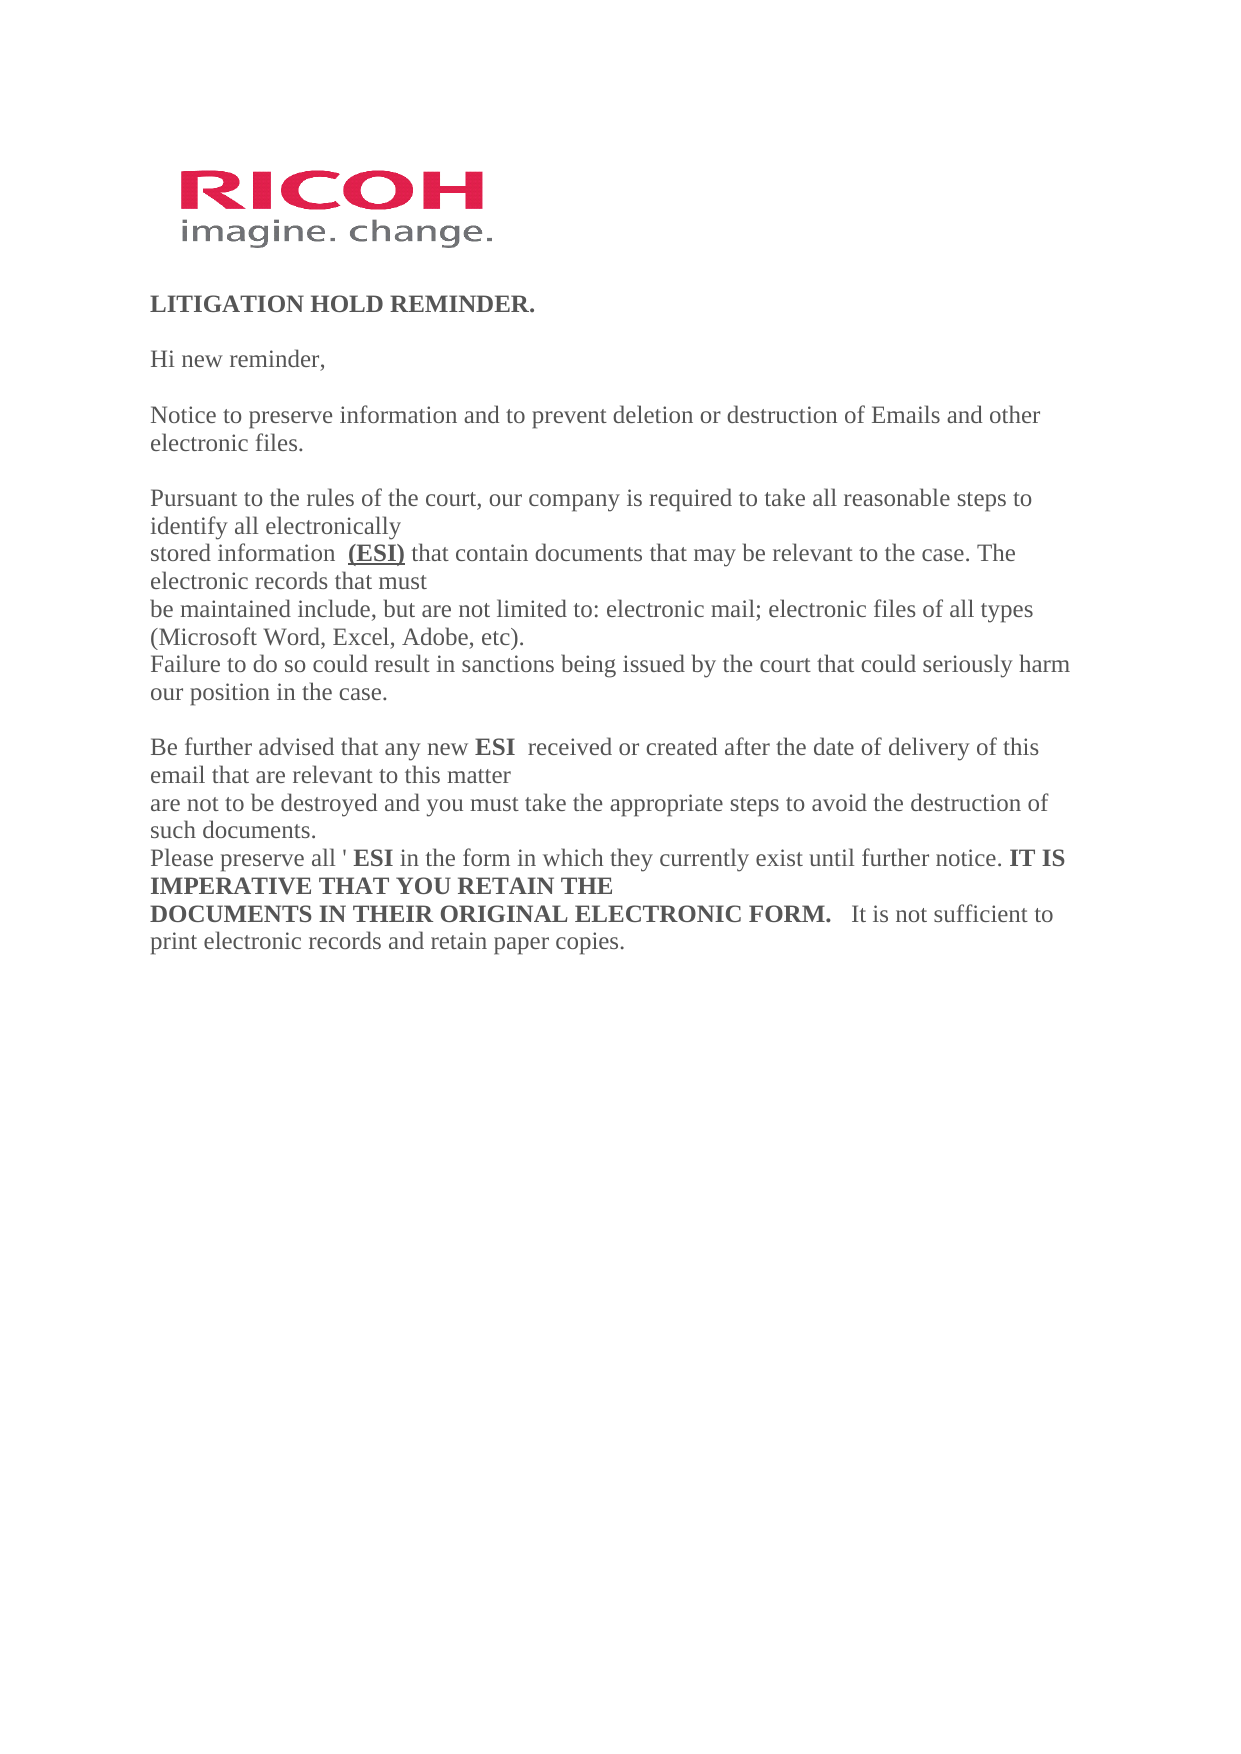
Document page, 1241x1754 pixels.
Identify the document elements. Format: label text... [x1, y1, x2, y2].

text Failure to do so could result in sanctions being issued by the court that could seriously harm our position in the case. [150, 650, 1090, 706]
text Hi new reminder, [150, 346, 1090, 373]
text Be further advised that any new ESI received or created after the date of delivery of this email that are relevant to this matter [150, 733, 1090, 789]
text Notice to preserve information and to prevent deletion or destruction of Emails and other electronic files. [150, 401, 1090, 456]
text LITIGATION HOLD REMINDER. [150, 290, 1090, 318]
text are not to be destroyed and you must take the appropriate steps to avoid the destruction of such documents. [150, 789, 1090, 844]
text be maintained include, but are not limited to: electronic mail; electronic files of all types (Microsoft Word, Excel, Adobe, etc). [150, 595, 1090, 650]
text Please preserve all ' ESI in the form in which they currently exist until further notice. IT IS IMPERATIVE THAT YOU RETAIN THE [150, 844, 1090, 900]
text DOCUMENTS IN THEIR ORIGINAL ELECTRONIC FORM. It is not sufficient to print electronic records and retain paper copies. [150, 900, 1090, 955]
text stored information (ESI) that contain documents that may be relevant to the case. The electronic records that must [150, 539, 1090, 595]
text Pursuant to the rules of the court, our company is required to take all reasonable steps to identify all electronically [150, 484, 1090, 539]
